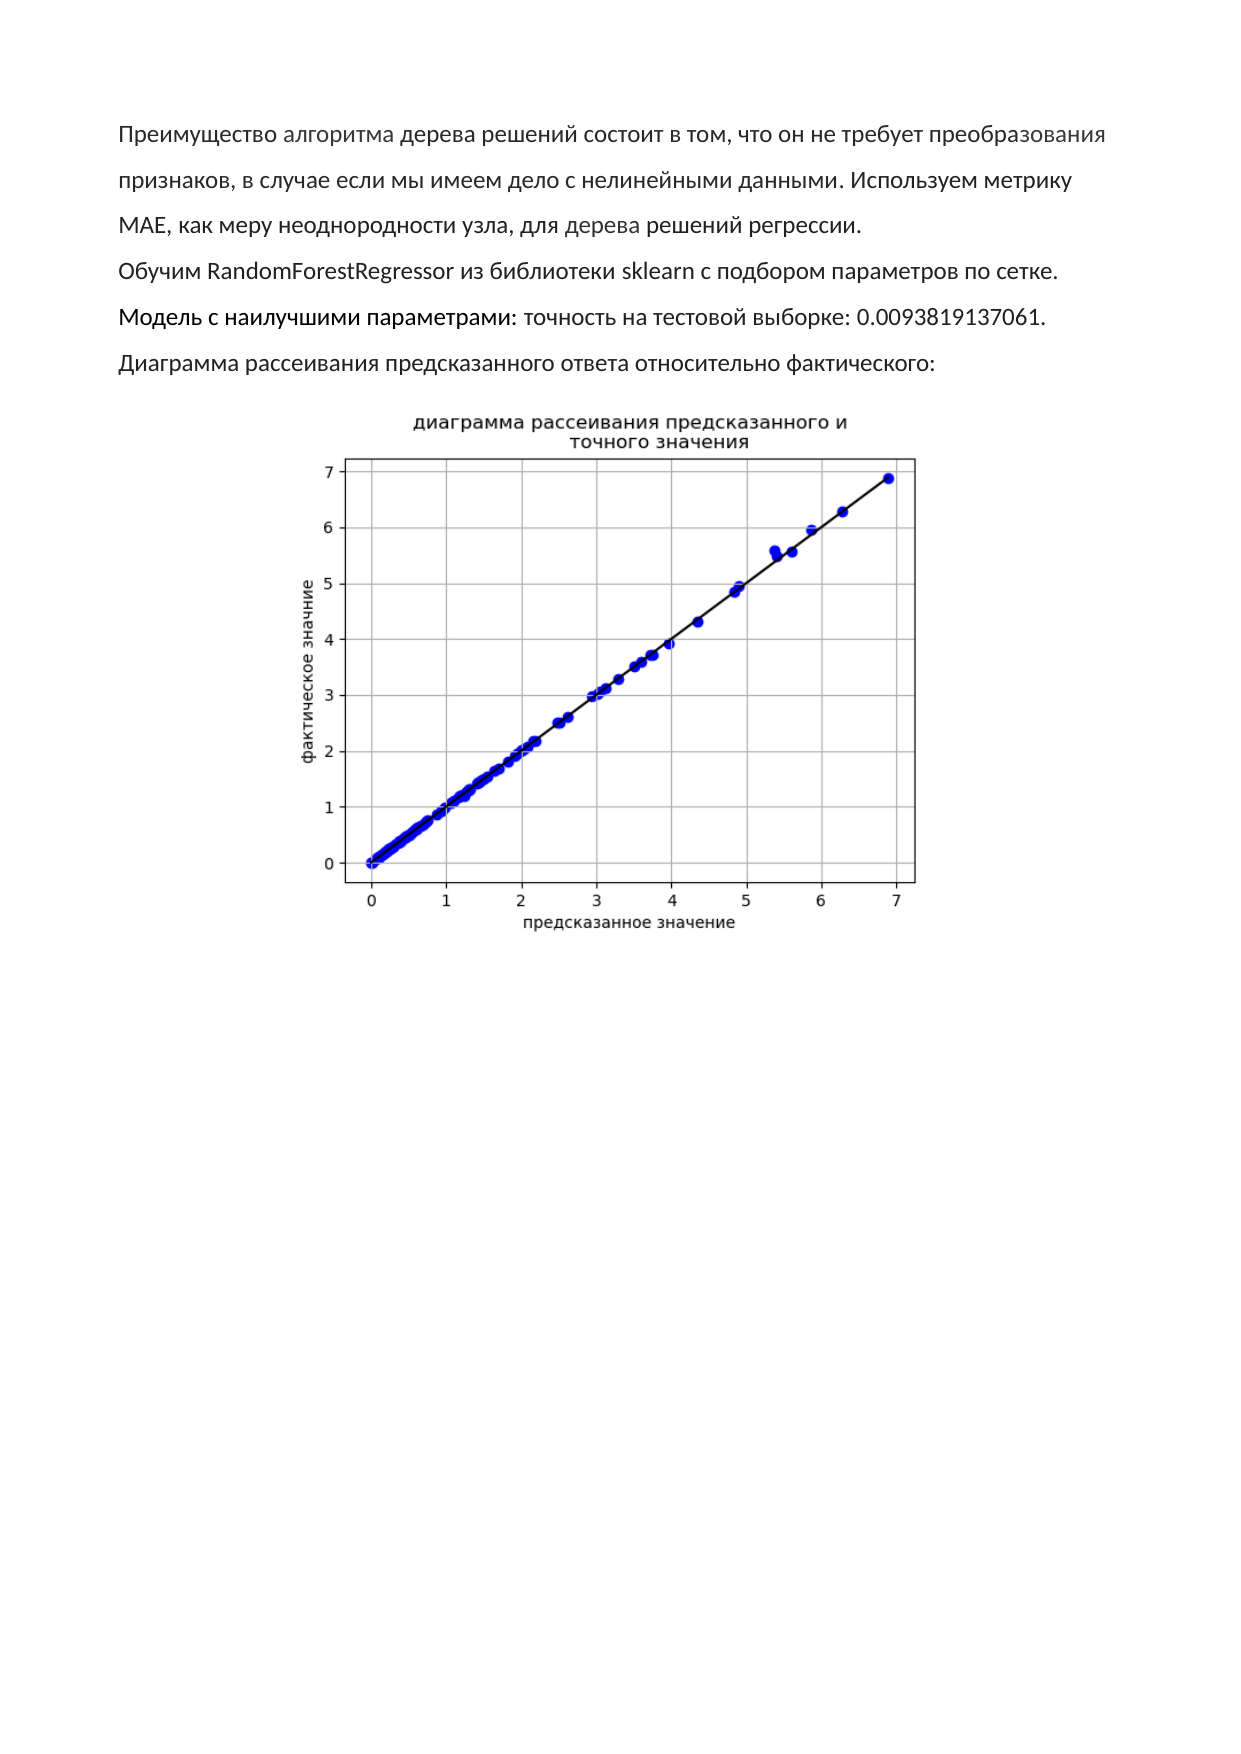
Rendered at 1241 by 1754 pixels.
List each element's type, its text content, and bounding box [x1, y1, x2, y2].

text Модель с наилучшими параметрами: точность на тестовой выборке: 0.0093819137061. [118, 301, 1122, 332]
text признаков, в случае если мы имеем дело с нелинейными данными. Используем метрику МАЕ, как меру неоднородности узла, для дерева решений регрессии. [118, 164, 1122, 240]
text Преимущество алгоритма дерева решений состоит в том, что он не требует преобразования [118, 118, 1122, 149]
picture [253, 392, 988, 943]
text Обучим RandomForestRegressor из библиотеки sklearn c подбором параметров по сетке. [118, 255, 1122, 286]
text Диаграмма рассеивания предсказанного ответа относительно фактического: [118, 347, 1122, 377]
